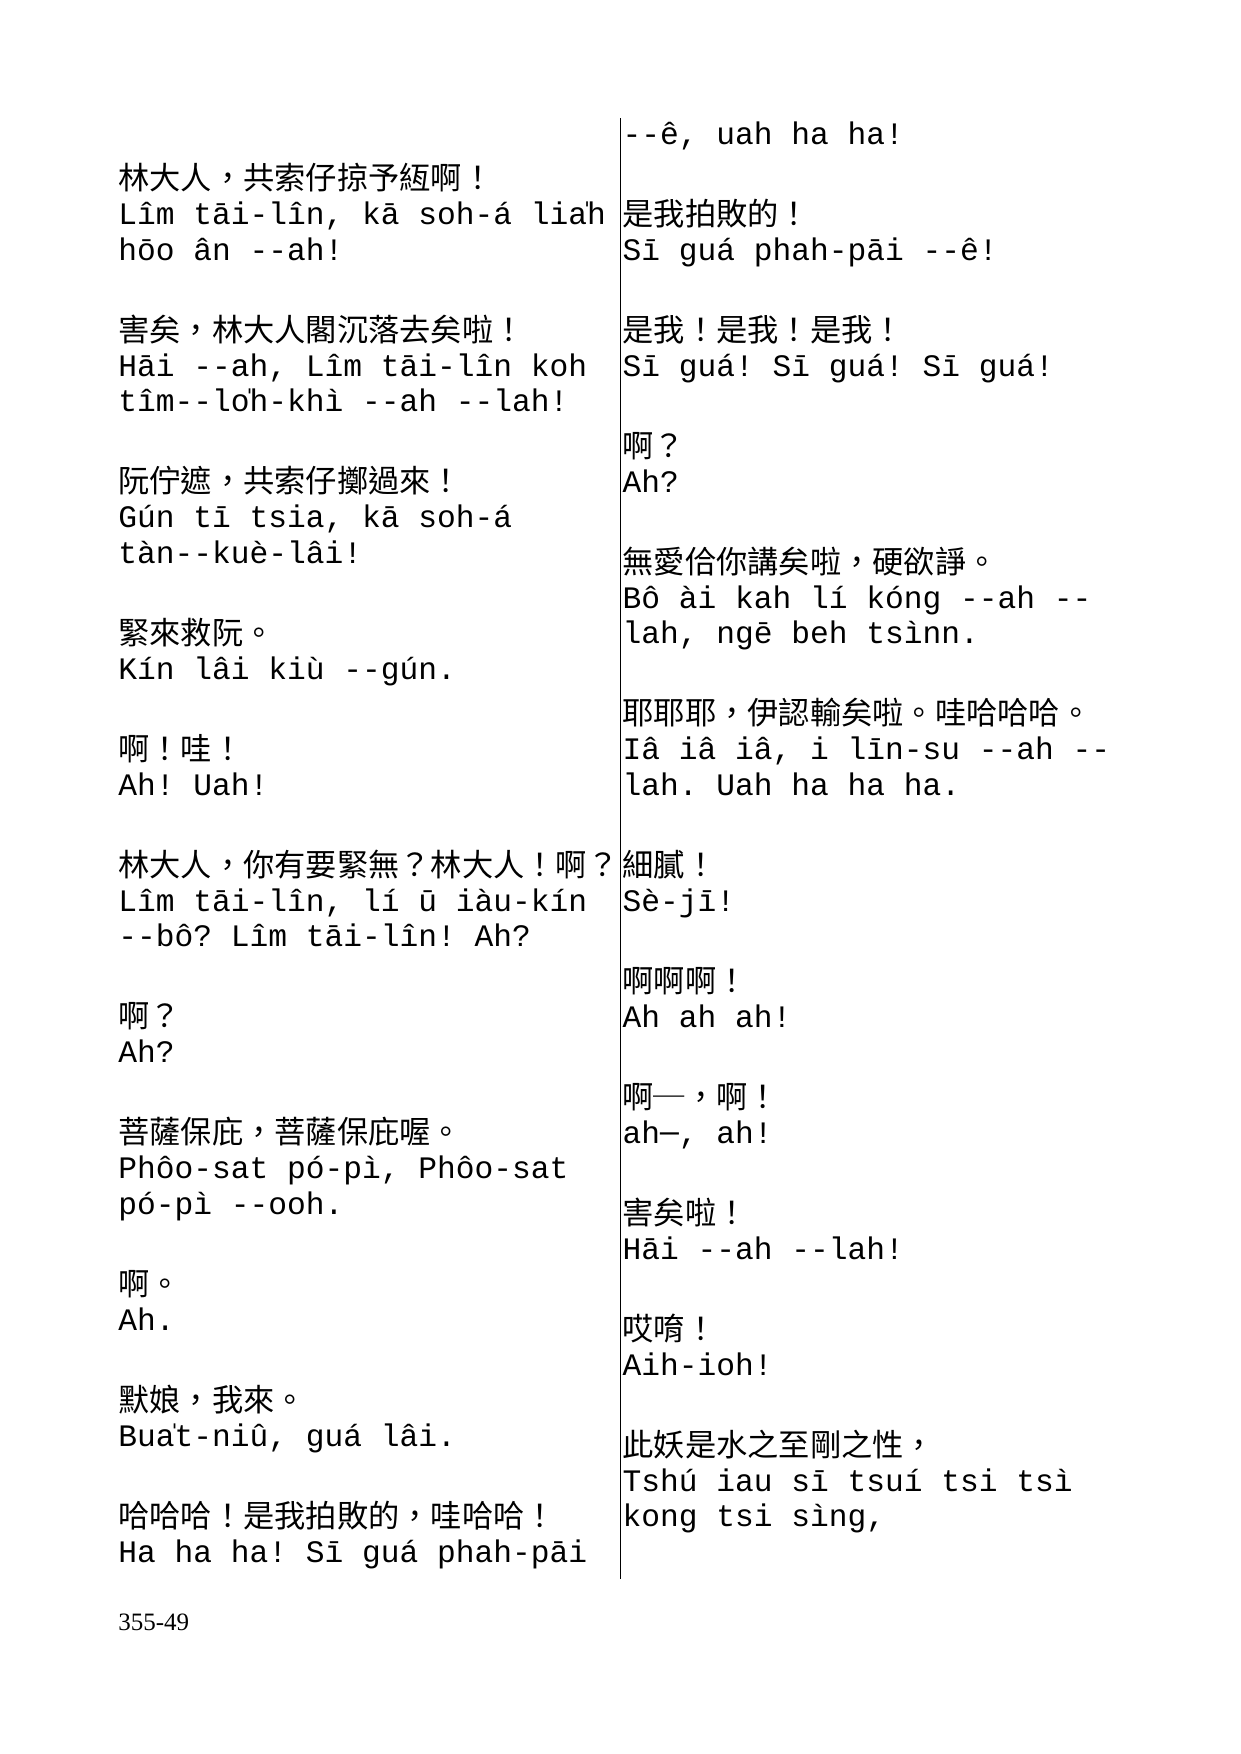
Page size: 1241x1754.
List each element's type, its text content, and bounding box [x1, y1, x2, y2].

text Sī guá! Sī guá! Sī guá! [622, 350, 1122, 386]
text Kín lâi kiù --gún. [118, 653, 618, 688]
text 耶耶耶，伊認輸矣啦。哇哈哈哈。 [622, 688, 1122, 734]
text 此妖是水之至剛之性， [622, 1420, 1122, 1465]
text Gún tī tsia, kā soh-á tàn--kuè-lâi! [118, 502, 618, 572]
text 啊！哇！ [118, 724, 618, 769]
text Lîm tāi-lîn, lí ū iàu-kín --bô? Lîm tāi-lîn! Ah? [118, 885, 618, 956]
text Bua̍t-niû, guá lâi. [118, 1420, 618, 1456]
text 啊。 [118, 1259, 618, 1304]
text Lîm tāi-lîn, kā soh-á lia̍h hōo ân --ah! [118, 199, 618, 269]
text Sī guá phah-pāi --ê! [622, 234, 1122, 269]
text Bô ài kah lí kóng --ah --lah, ngē beh tsìnn. [622, 582, 1122, 653]
text Ah. [118, 1304, 618, 1339]
text 是我！是我！是我！ [622, 305, 1122, 350]
text Ah? [622, 466, 1122, 502]
text Aih-ioh! [622, 1349, 1122, 1385]
text 無愛佮你講矣啦，硬欲諍。 [622, 537, 1122, 582]
text 緊來救阮。 [118, 608, 618, 653]
text 林大人，共索仔掠予絚啊！ [118, 153, 618, 199]
text Ha ha ha! Sī guá phah-pāi [118, 1536, 618, 1572]
text Ah! Uah! [118, 769, 618, 804]
text 菩薩保庇，菩薩保庇喔。 [118, 1107, 618, 1153]
text Phôo-sat pó-pì, Phôo-sat pó-pì --ooh. [118, 1153, 618, 1223]
text 林大人，你有要緊無？林大人！啊？ [118, 840, 618, 885]
text 細膩！ [622, 840, 1122, 885]
text Ah ah ah! [622, 1001, 1122, 1037]
text 哎唷！ [622, 1304, 1122, 1349]
text 哈哈哈！是我拍敗的，哇哈哈！ [118, 1491, 618, 1536]
text Iâ iâ iâ, i līn-su --ah --lah. Uah ha ha ha. [622, 734, 1122, 804]
text 啊？ [118, 991, 618, 1037]
text 啊啊啊！ [622, 956, 1122, 1001]
text 是我拍敗的！ [622, 189, 1122, 234]
text Sè-jī! [622, 885, 1122, 921]
text 啊─，啊！ [622, 1072, 1122, 1117]
text Hāi --ah, Lîm tāi-lîn koh tîm--lo̍h-khì --ah --lah! [118, 350, 618, 421]
text 害矣啦！ [622, 1188, 1122, 1233]
text Hāi --ah --lah! [622, 1233, 1122, 1269]
text ah─, ah! [622, 1117, 1122, 1153]
text --ê, uah ha ha! [622, 118, 1122, 153]
text Tshú iau sī tsuí tsi tsì kong tsi sìng, [622, 1465, 1122, 1536]
text 阮佇遮，共索仔擲過來！ [118, 456, 618, 502]
text Ah? [118, 1037, 618, 1072]
text 害矣，林大人閣沉落去矣啦！ [118, 305, 618, 350]
text 默娘，我來。 [118, 1375, 618, 1420]
text 啊？ [622, 421, 1122, 466]
